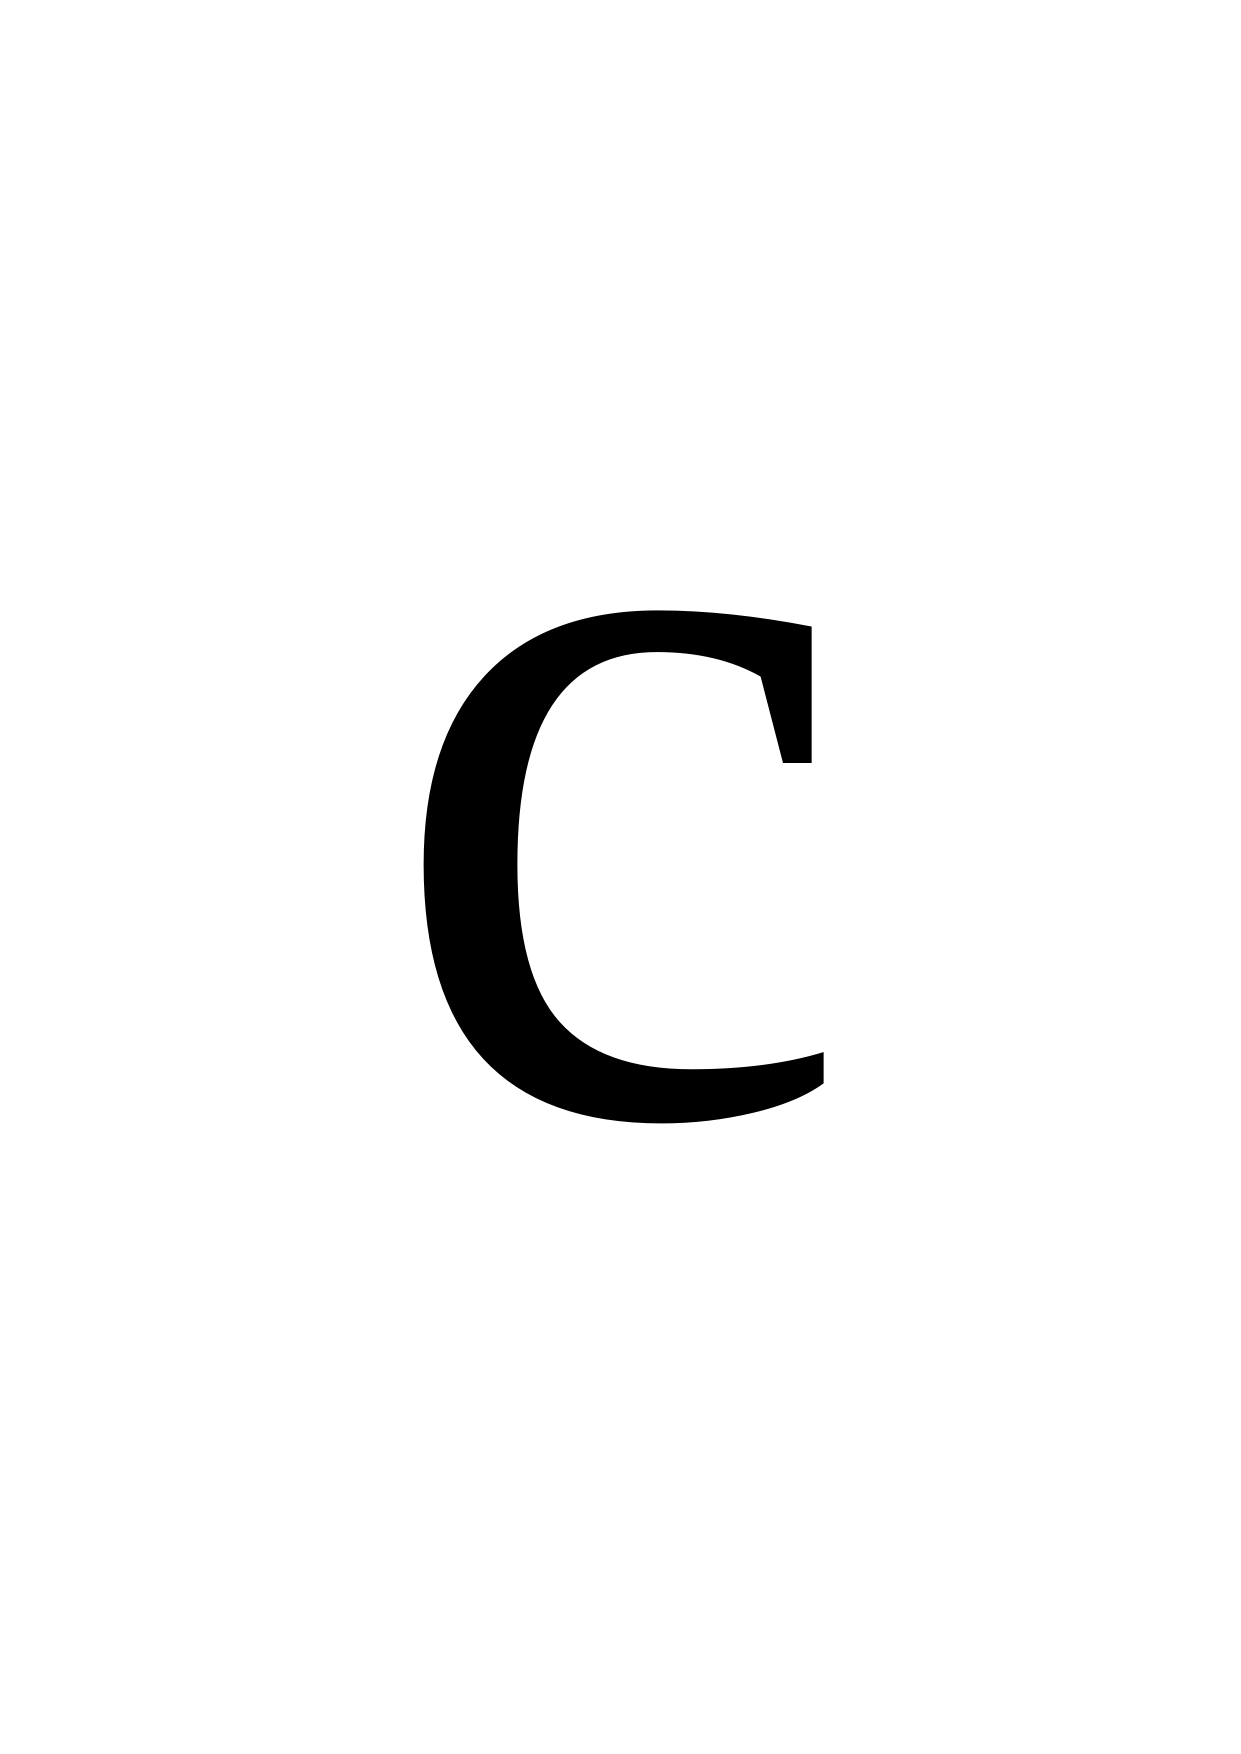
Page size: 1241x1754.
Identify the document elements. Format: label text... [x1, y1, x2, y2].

text c [118, 118, 1122, 1345]
